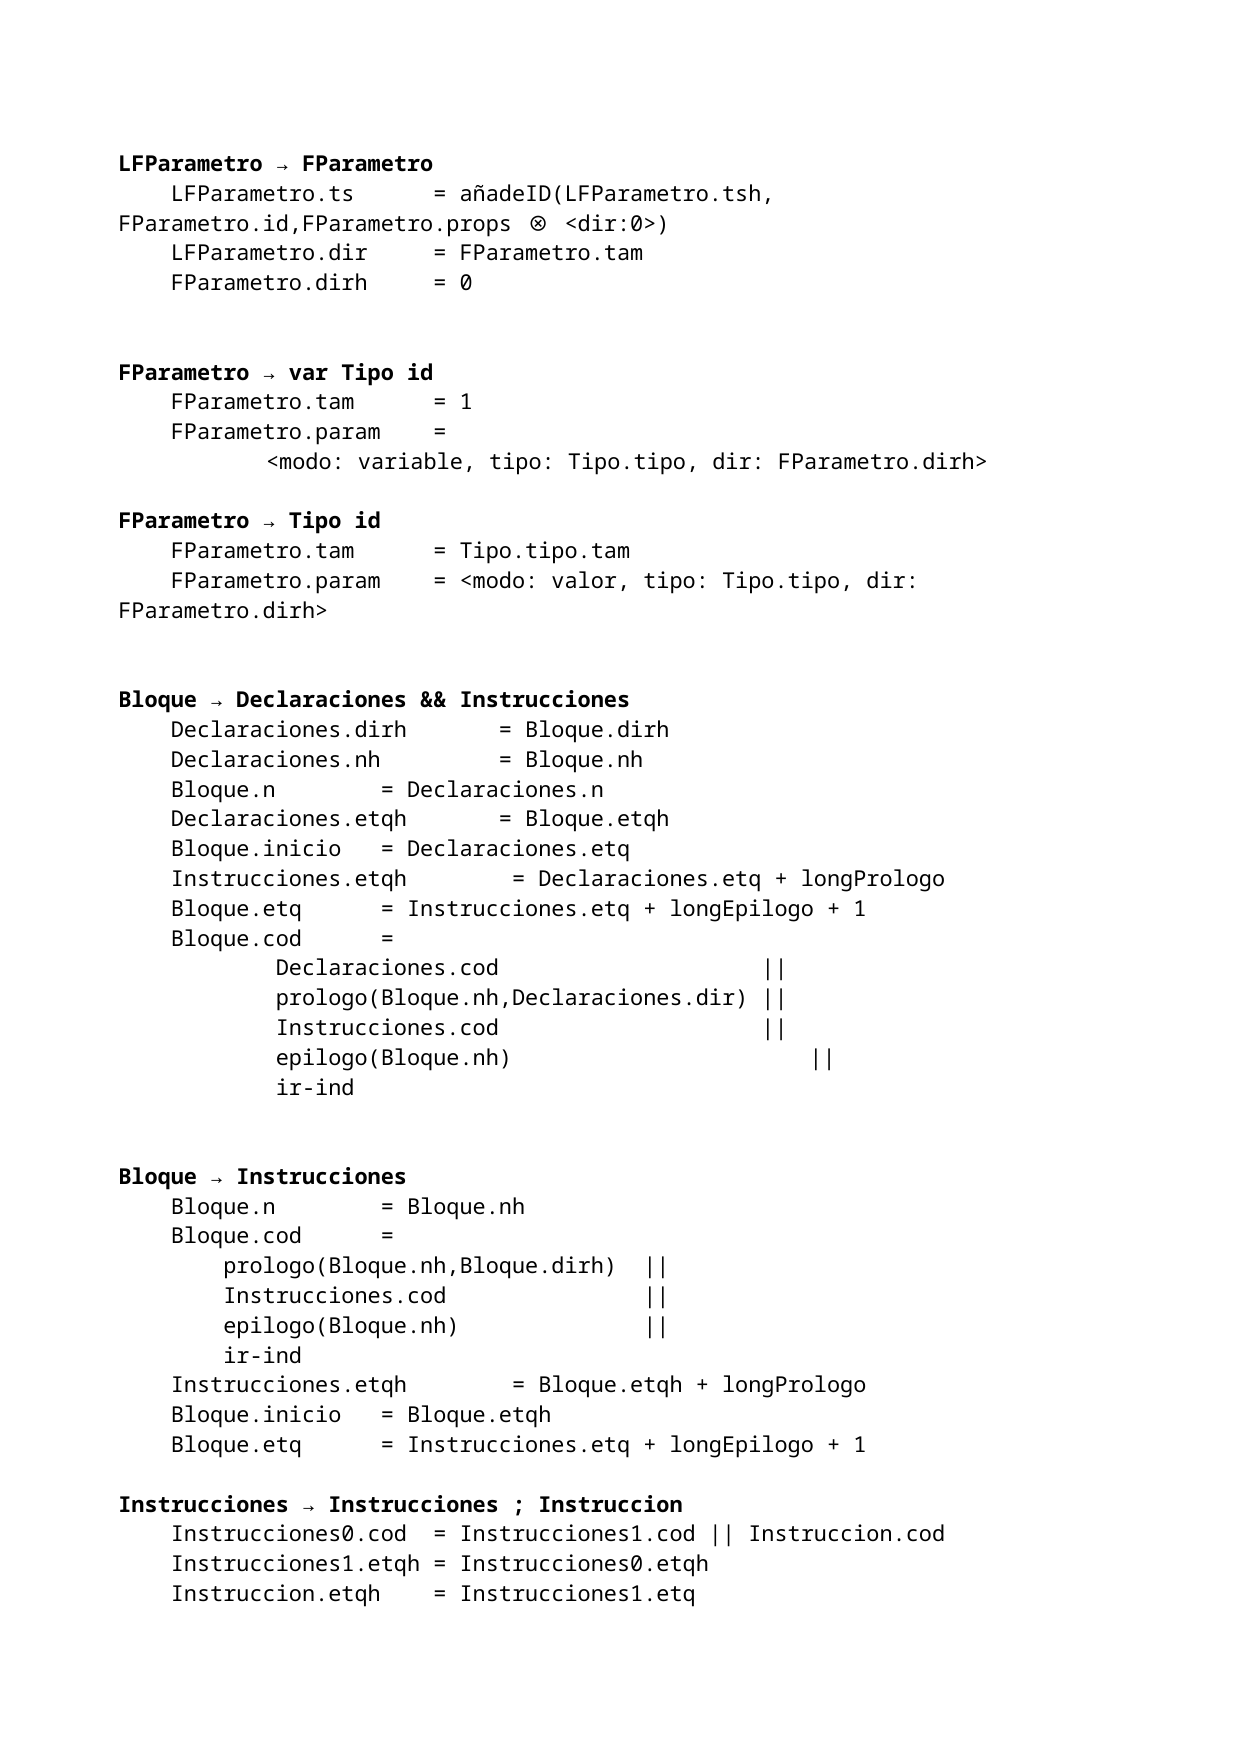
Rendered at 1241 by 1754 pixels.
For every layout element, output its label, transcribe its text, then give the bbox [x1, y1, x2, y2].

text Bloque.etq = Instrucciones.etq + longEpilogo + 1 [118, 893, 1122, 922]
text LFParametro → FParametro [118, 148, 1122, 178]
text ir-ind [118, 1339, 1122, 1369]
text Bloque → Instrucciones [118, 1161, 1122, 1191]
text Bloque.n = Declaraciones.n [118, 773, 1122, 803]
text FParametro → var Tipo id [118, 356, 1122, 386]
text FParametro.tam = 1 [118, 386, 1122, 416]
text epilogo(Bloque.nh) || [118, 1042, 1122, 1071]
text Declaraciones.nh = Bloque.nh [118, 744, 1122, 773]
text Bloque.n = Bloque.nh [118, 1191, 1122, 1220]
text Declaraciones.dirh = Bloque.dirh [118, 714, 1122, 744]
text Instrucciones.etqh = Bloque.etqh + longPrologo [118, 1369, 1122, 1399]
text Instrucciones.etqh = Declaraciones.etq + longPrologo [118, 863, 1122, 893]
text FParametro.dirh = 0 [118, 267, 1122, 297]
text Bloque.cod = [118, 922, 1122, 952]
text Bloque.inicio = Bloque.etqh [118, 1399, 1122, 1429]
text Instrucciones.cod || [118, 1012, 1122, 1042]
text FParametro.param = <modo: valor, tipo: Tipo.tipo, dir: FParametro.dirh> [118, 565, 1122, 624]
text Instrucciones → Instrucciones ; Instruccion [118, 1488, 1122, 1518]
text prologo(Bloque.nh,Declaraciones.dir) || [118, 982, 1122, 1012]
text prologo(Bloque.nh,Bloque.dirh) || [118, 1250, 1122, 1280]
text Instrucciones1.etqh = Instrucciones0.etqh [118, 1548, 1122, 1578]
text Bloque.cod = [118, 1220, 1122, 1250]
text Instrucciones.cod || [118, 1280, 1122, 1310]
text FParametro → Tipo id [118, 505, 1122, 535]
text Bloque.etq = Instrucciones.etq + longEpilogo + 1 [118, 1429, 1122, 1459]
text Instruccion.etqh = Instrucciones1.etq [118, 1578, 1122, 1608]
text Instrucciones0.cod = Instrucciones1.cod || Instruccion.cod [118, 1518, 1122, 1548]
text LFParametro.dir = FParametro.tam [118, 237, 1122, 267]
text FParametro.param = [118, 416, 1122, 446]
text ir-ind [118, 1071, 1122, 1101]
text Declaraciones.etqh = Bloque.etqh [118, 803, 1122, 833]
text Bloque.inicio = Declaraciones.etq [118, 833, 1122, 863]
text epilogo(Bloque.nh) || [118, 1310, 1122, 1339]
text <modo: variable, tipo: Tipo.tipo, dir: FParametro.dirh> [118, 446, 1122, 476]
text Declaraciones.cod || [118, 952, 1122, 982]
text Bloque → Declaraciones && Instrucciones [118, 684, 1122, 714]
text FParametro.tam = Tipo.tipo.tam [118, 535, 1122, 565]
text LFParametro.ts = añadeID(LFParametro.tsh, FParametro.id,FParametro.props ⊗ <dir:0>) [118, 178, 1122, 237]
